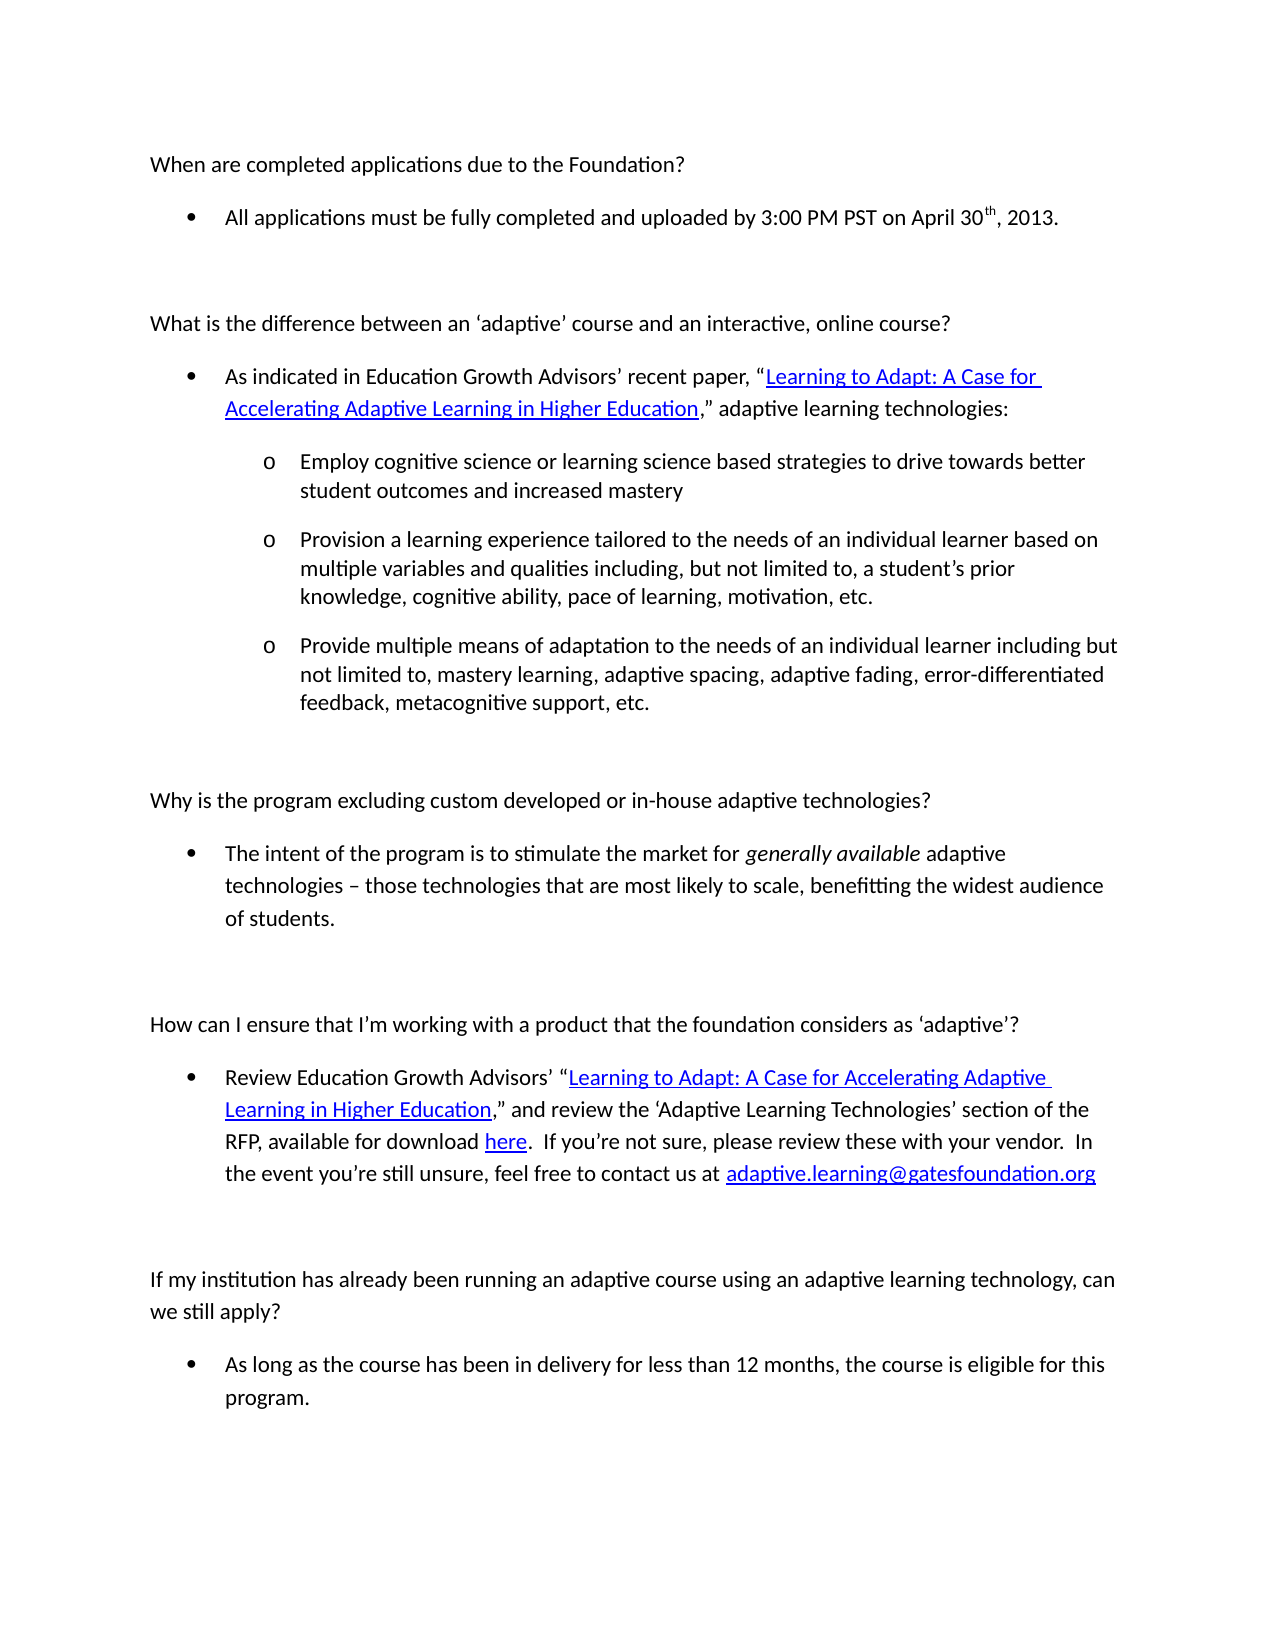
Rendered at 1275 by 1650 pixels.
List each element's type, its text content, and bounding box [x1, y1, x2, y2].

text When are completed applications due to the Foundation? [150, 150, 1125, 178]
list Provision a learning experience tailored to the needs of an individual learner based on multiple variables and qualities including, but not limited to, a student’s prior knowledge, cognitive ability, pace of learning, motivation, etc. [262, 525, 1125, 611]
list Review Education Growth Advisors’ “Learning to Adapt: A Case for Accelerating Adaptive Learning in Higher Education,” and review the ‘Adaptive Learning Technologies’ section of the RFP, available for download here. If you’re not sure, please review these with your vendor. In the event you’re still unsure, feel free to contact us at adaptive.learning@gatesfoundation.org [187, 1063, 1125, 1187]
list Employ cognitive science or learning science based strategies to drive towards better student outcomes and increased mastery [262, 447, 1125, 504]
list Provide multiple means of adaptation to the needs of an individual learner including but not limited to, mastery learning, adaptive spacing, adaptive fading, error-differentiated feedback, metacognitive support, etc. [262, 631, 1125, 717]
list The intent of the program is to stimulate the market for generally available adaptive technologies – those technologies that are most likely to scale, benefitting the widest audience of students. [187, 839, 1125, 932]
text How can I ensure that I’m working with a product that the foundation considers as ‘adaptive’? [150, 1010, 1125, 1038]
text What is the difference between an ‘adaptive’ course and an interactive, online course? [150, 309, 1125, 337]
text Why is the program excluding custom developed or in-house adaptive technologies? [150, 786, 1125, 814]
list All applications must be fully completed and uploaded by 3:00 PM PST on April 30th, 2013. [187, 203, 1125, 231]
list As long as the course has been in delivery for less than 12 months, the course is eligible for this program. [187, 1351, 1125, 1411]
text If my institution has already been running an adaptive course using an adaptive learning technology, can we still apply? [150, 1265, 1125, 1326]
list As indicated in Education Growth Advisors’ recent paper, “Learning to Adapt: A Case for Accelerating Adaptive Learning in Higher Education,” adaptive learning technologies: [187, 362, 1125, 422]
